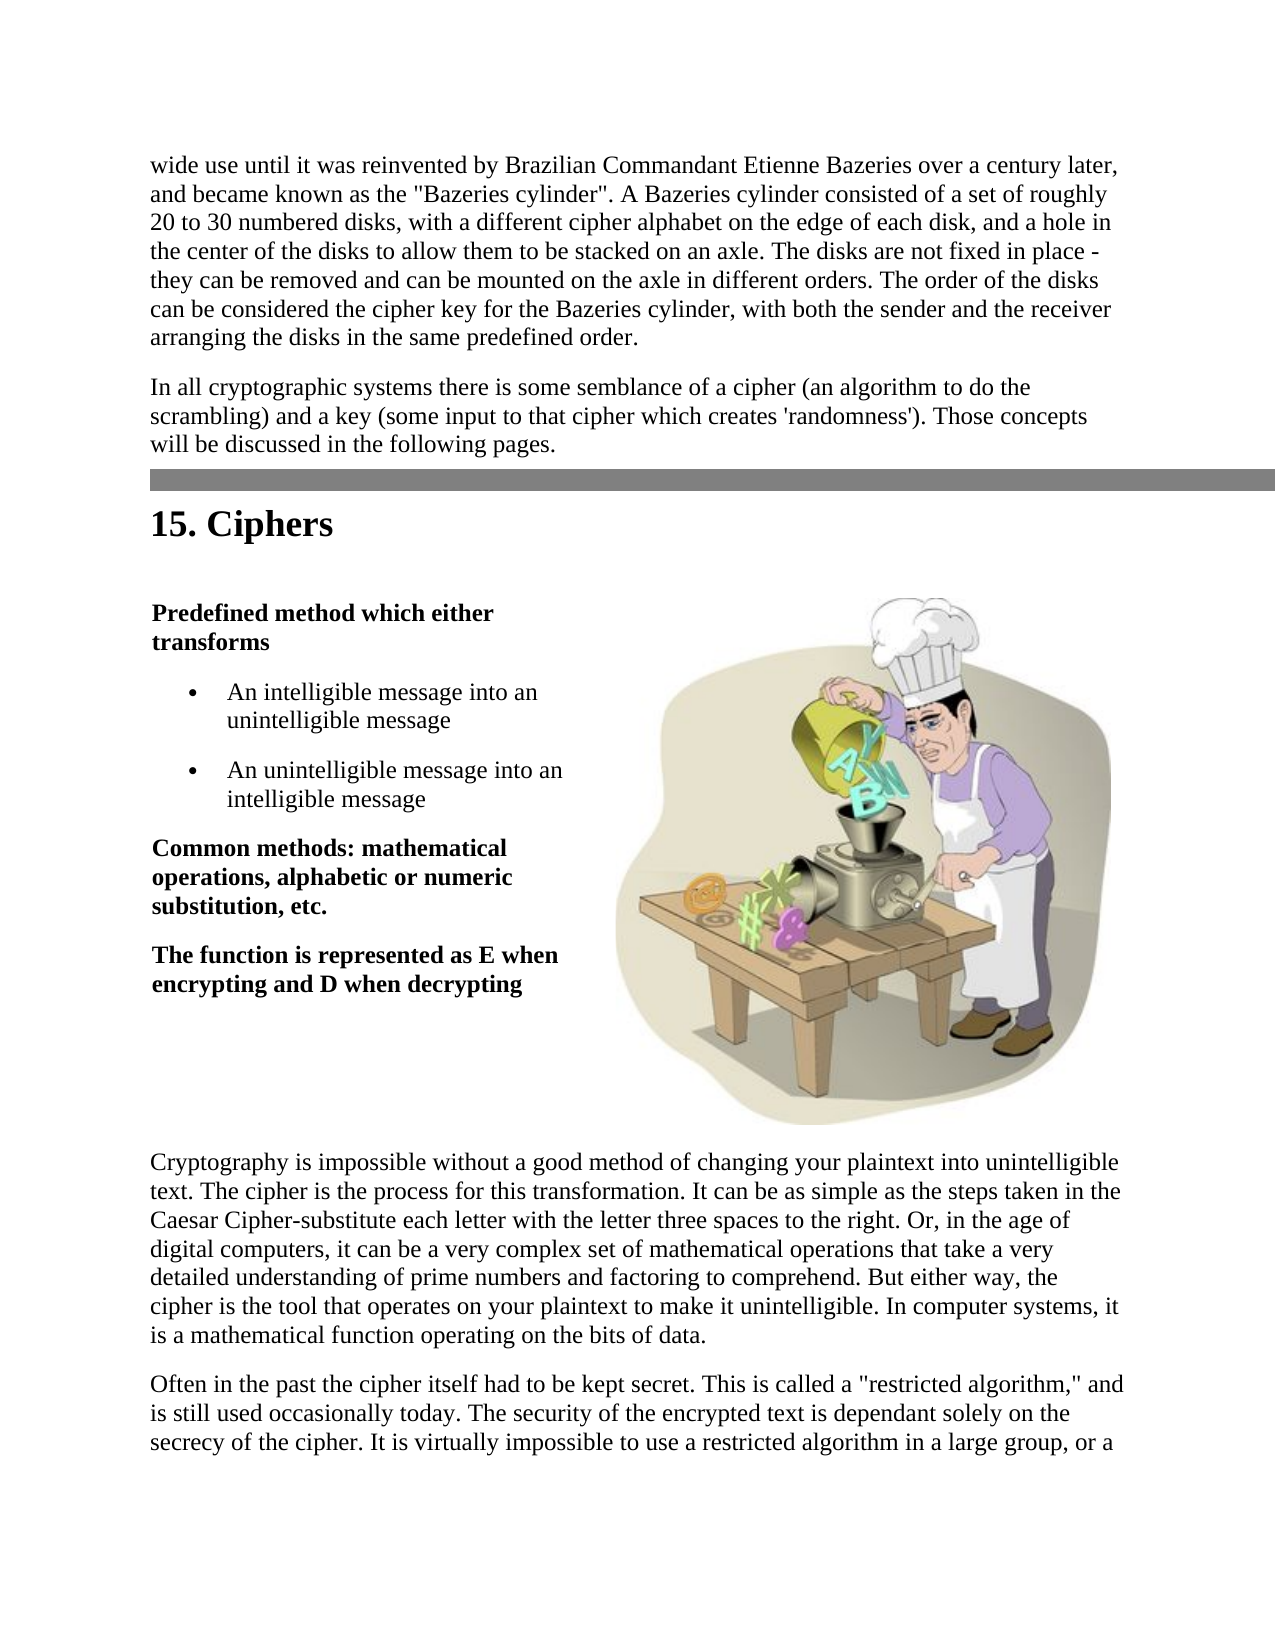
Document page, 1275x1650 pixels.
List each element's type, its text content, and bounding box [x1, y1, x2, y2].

table_cell [614, 586, 1120, 1137]
table_header [614, 555, 1120, 586]
table_header [1120, 555, 1134, 586]
table_header [150, 555, 614, 586]
subtitle 15. Ciphers [150, 501, 1125, 544]
text Often in the past the cipher itself had to be kept secret. This is called a "restricted algorithm," and is still used occasionally today. The security of the encrypted text is dependant solely on the secrecy of the cipher. It is virtually impossible to use a restricted algorithm in a large group, or a [150, 1369, 1125, 1456]
text Cryptography is impossible without a good method of changing your plaintext into unintelligible text. The cipher is the process for this transformation. It can be as simple as the steps taken in the Caesar Cipher-substitute each letter with the letter three spaces to the right. Or, in the age of digital computers, it can be a very complex set of mathematical operations that take a very detailed understanding of prime numbers and factoring to comprehend. But either way, the cipher is the tool that operates on your plaintext to make it unintelligible. In computer systems, it is a mathematical function operating on the bits of data. [150, 1147, 1125, 1349]
table_cell Predefined method which either transforms An intelligible message into an unintelligible message An unintelligible message into an intelligible message Common methods: mathematical operations, alphabetic or numeric substitution, etc. The function is represented as E when encrypting and D when decrypting [150, 586, 614, 1137]
text wide use until it was reinvented by Brazilian Commandant Etienne Bazeries over a century later, and became known as the "Bazeries cylinder". A Bazeries cylinder consisted of a set of roughly 20 to 30 numbered disks, with a different cipher alphabet on the edge of each disk, and a hole in the center of the disks to allow them to be stacked on an axle. The disks are not fixed in place - they can be removed and can be mounted on the axle in different orders. The order of the disks can be considered the cipher key for the Bazeries cylinder, with both the sender and the receiver arranging the disks in the same predefined order. [150, 150, 1125, 351]
table_cell [1120, 586, 1134, 1137]
text In all cryptographic systems there is some semblance of a cipher (an algorithm to do the scrambling) and a key (some input to that cipher which creates 'randomness'). Those concepts will be discussed in the following pages. [150, 372, 1125, 458]
